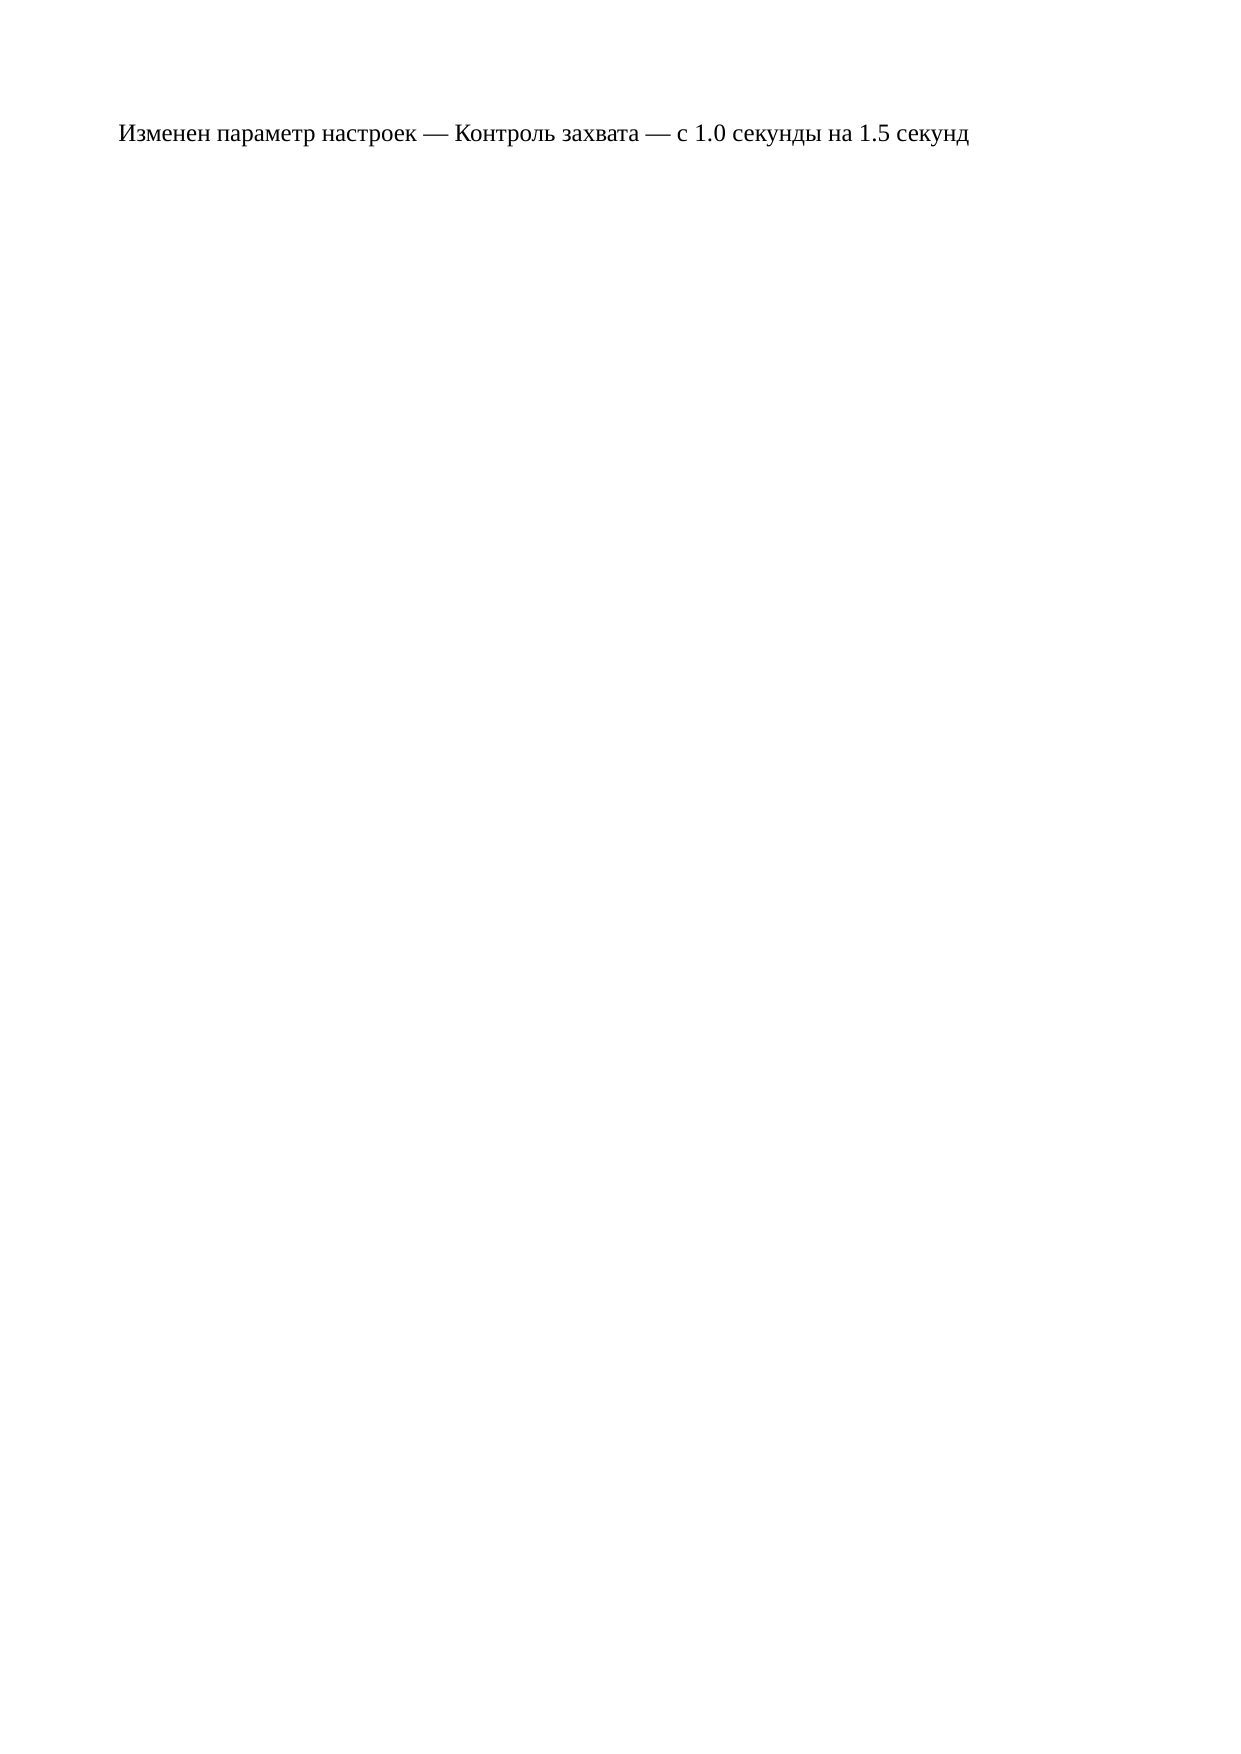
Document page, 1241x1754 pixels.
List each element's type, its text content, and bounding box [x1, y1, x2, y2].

text Изменен параметр настроек — Контроль захвата — с 1.0 секунды на 1.5 секунд [118, 118, 1122, 147]
